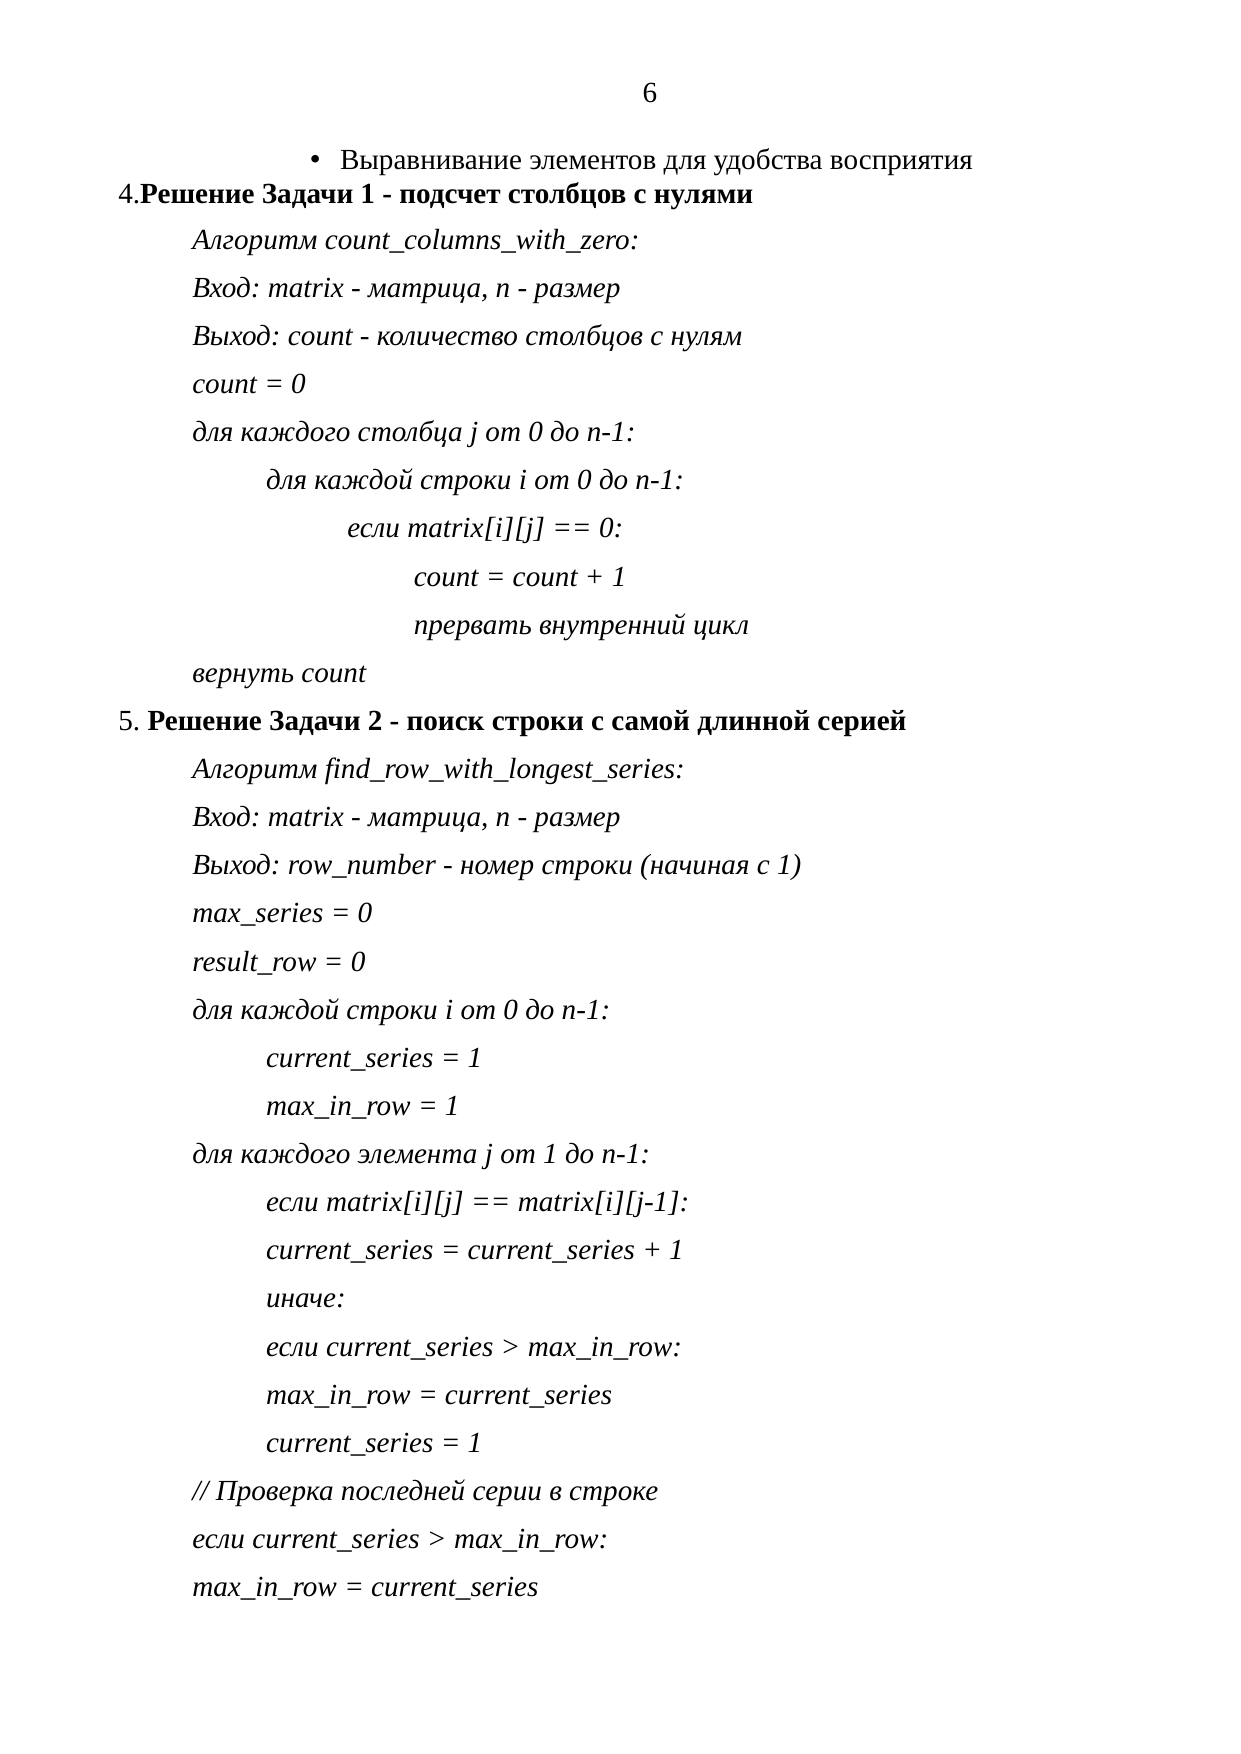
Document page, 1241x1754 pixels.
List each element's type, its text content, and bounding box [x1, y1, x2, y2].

text Выход: count - количество столбцов с нулям [118, 318, 1181, 352]
text max_in_row = 1 [118, 1088, 1181, 1122]
text max_in_row = current_series [118, 1377, 1181, 1410]
text Вход: matrix - матрица, n - размер [118, 799, 1181, 833]
text для каждого элемента j от 1 до n-1: [118, 1136, 1181, 1170]
text // Проверка последней серии в строке [118, 1473, 1181, 1507]
text Алгоритм count_columns_with_zero: [118, 222, 1181, 255]
text count = 0 [118, 366, 1181, 400]
text 5. Решение Задачи 2 - поиск строки с самой длинной серией [118, 703, 1181, 737]
text current_series = 1 [118, 1040, 1181, 1073]
text count = count + 1 [118, 559, 1181, 592]
text если matrix[i][j] == 0: [118, 511, 1181, 544]
text вернуть count [118, 655, 1181, 688]
text max_in_row = current_series [118, 1569, 1181, 1603]
list Выравнивание элементов для удобства восприятия [310, 142, 1181, 176]
text current_series = current_series + 1 [118, 1232, 1181, 1266]
text Вход: matrix - матрица, n - размер [118, 270, 1181, 303]
text result_row = 0 [118, 944, 1181, 977]
text Выход: row_number - номер строки (начиная с 1) [118, 847, 1181, 881]
text Алгоритм find_row_with_longest_series: [118, 751, 1181, 785]
text прервать внутренний цикл [118, 607, 1181, 640]
text max_series = 0 [118, 896, 1181, 929]
list Решение Задачи 1 - подсчет столбцов с нулями [118, 176, 1181, 209]
text для каждого столбца j от 0 до n-1: [118, 414, 1181, 448]
text если current_series > max_in_row: [118, 1329, 1181, 1362]
text иначе: [118, 1281, 1181, 1314]
text для каждой строки i от 0 до n-1: [118, 992, 1181, 1025]
text current_series = 1 [118, 1425, 1181, 1458]
text если current_series > max_in_row: [118, 1521, 1181, 1555]
text для каждой строки i от 0 до n-1: [118, 462, 1181, 496]
text если matrix[i][j] == matrix[i][j-1]: [118, 1184, 1181, 1218]
